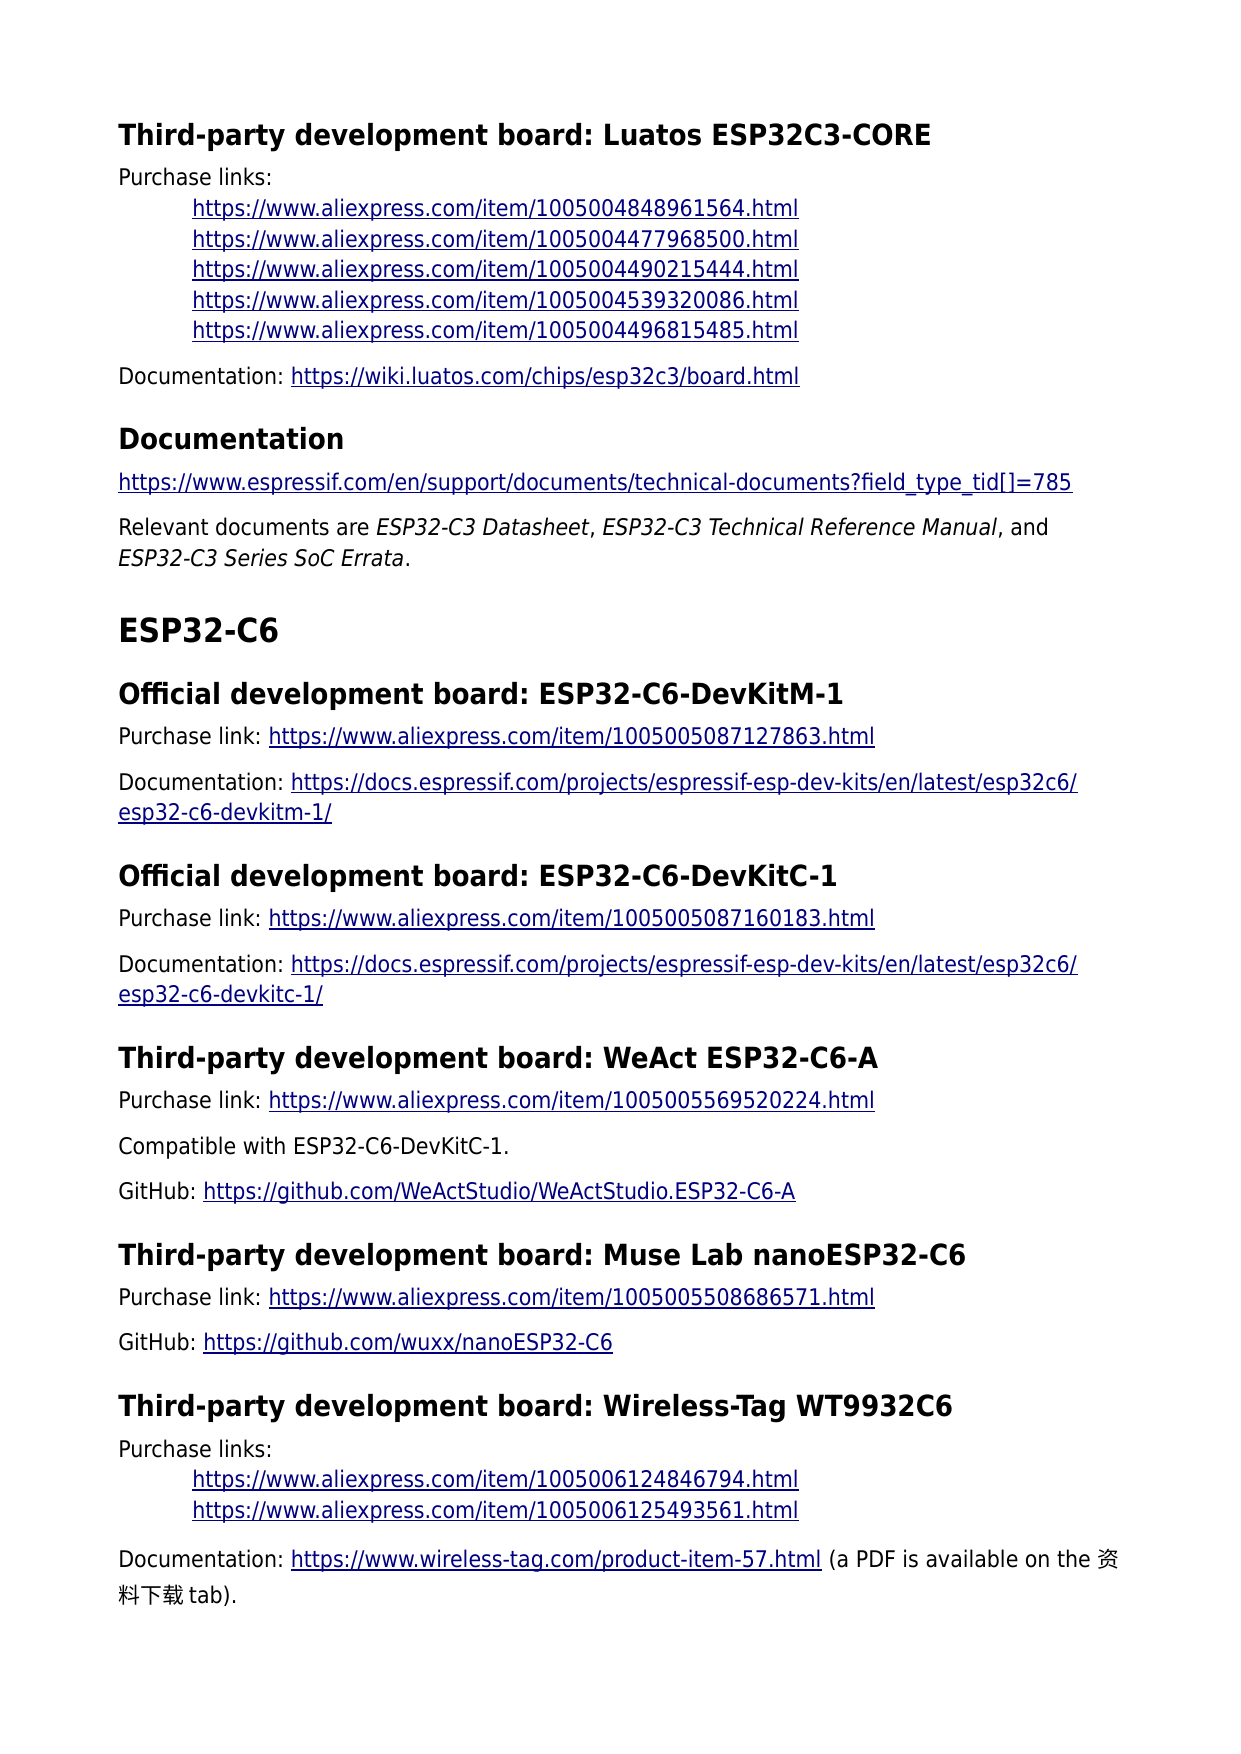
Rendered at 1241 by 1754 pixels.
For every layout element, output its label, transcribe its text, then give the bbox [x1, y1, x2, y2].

text https://www.espressif.com/en/support/documents/technical-documents?field_type_tid[]=785 [118, 469, 1122, 496]
text Purchase links: [118, 1436, 1122, 1462]
text https://www.aliexpress.com/item/1005006124846794.html [192, 1466, 1122, 1493]
text https://www.aliexpress.com/item/1005006125493561.html [192, 1497, 1122, 1524]
text GitHub: https://github.com/WeActStudio/WeActStudio.ESP32-C6-A [118, 1178, 1122, 1205]
text Documentation: https://www.wireless-tag.com/product-item-57.html (a PDF is available on the 资料下载 tab). [118, 1542, 1122, 1610]
text Purchase link: https://www.aliexpress.com/item/1005005087127863.html [118, 723, 1122, 750]
text https://www.aliexpress.com/item/1005004539320086.html [192, 287, 1122, 314]
subtitle Third-party development board: Muse Lab nanoESP32-C6 [118, 1238, 1122, 1272]
text Compatible with ESP32-C6-DevKitC-1. [118, 1133, 1122, 1159]
subtitle Third-party development board: WeAct ESP32-C6-A [118, 1041, 1122, 1075]
subtitle Official development board: ESP32-C6-DevKitC-1 [118, 859, 1122, 893]
text Relevant documents are ESP32-C3 Datasheet, ESP32-C3 Technical Reference Manual, and ESP32-C3 Series SoC Errata. [118, 514, 1122, 572]
text GitHub: https://github.com/wuxx/nanoESP32-C6 [118, 1329, 1122, 1356]
subtitle Third-party development board: Wireless-Tag WT9932C6 [118, 1389, 1122, 1423]
text Documentation: https://docs.espressif.com/projects/espressif-esp-dev-kits/en/latest/esp32c6/esp32-c6-devkitm-1/ [118, 769, 1122, 826]
text https://www.aliexpress.com/item/1005004848961564.html [192, 195, 1122, 222]
text Purchase link: https://www.aliexpress.com/item/1005005508686571.html [118, 1284, 1122, 1311]
text Purchase links: [118, 164, 1122, 191]
text Documentation: https://docs.espressif.com/projects/espressif-esp-dev-kits/en/latest/esp32c6/esp32-c6-devkitc-1/ [118, 951, 1122, 1008]
text https://www.aliexpress.com/item/1005004496815485.html [192, 318, 1122, 344]
text https://www.aliexpress.com/item/1005004490215444.html [192, 256, 1122, 283]
text Documentation: https://wiki.luatos.com/chips/esp32c3/board.html [118, 363, 1122, 389]
text https://www.aliexpress.com/item/1005004477968500.html [192, 226, 1122, 252]
subtitle Documentation [118, 423, 1122, 457]
subtitle ESP32-C6 [118, 611, 1122, 650]
subtitle Third-party development board: Luatos ESP32C3-CORE [118, 118, 1122, 152]
text Purchase link: https://www.aliexpress.com/item/1005005569520224.html [118, 1088, 1122, 1114]
subtitle Official development board: ESP32-C6-DevKitM-1 [118, 677, 1122, 711]
text Purchase link: https://www.aliexpress.com/item/1005005087160183.html [118, 906, 1122, 932]
